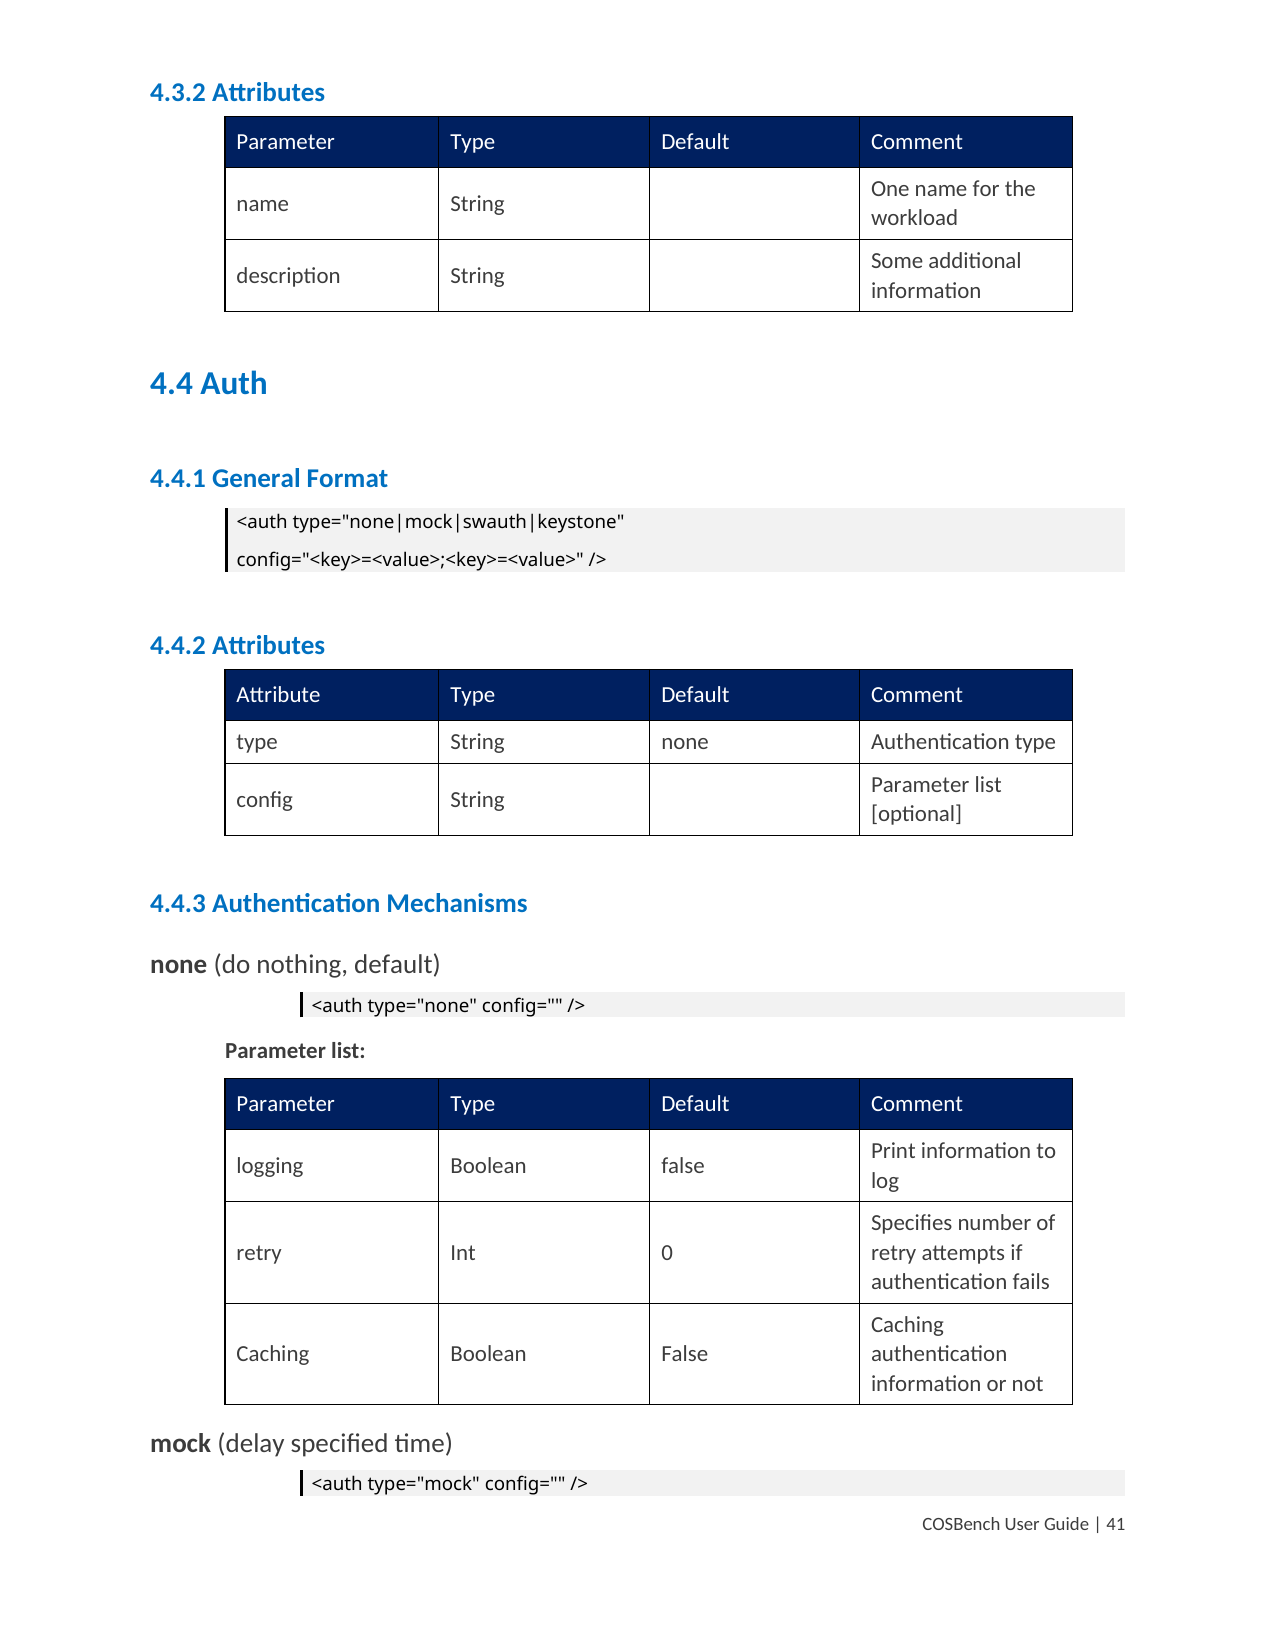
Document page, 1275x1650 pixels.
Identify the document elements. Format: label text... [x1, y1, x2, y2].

table_cell Parameter list [optional] [860, 764, 1072, 835]
table_header Default [650, 670, 859, 720]
table_cell logging [226, 1130, 438, 1201]
table_cell Some additional information [860, 240, 1072, 311]
text Parameter list: [225, 1036, 1125, 1064]
table_cell One name for the workload [860, 168, 1072, 239]
table_cell 0 [650, 1202, 859, 1303]
table_header Type [439, 1079, 649, 1129]
table_cell Print information to log [860, 1130, 1072, 1201]
text <auth type="mock" config="" /> [303, 1470, 1125, 1496]
table_header Parameter [226, 1079, 438, 1129]
table_cell False [650, 1304, 859, 1404]
table_cell Authentication type [860, 721, 1072, 763]
table_cell Specifies number of retry attempts if authentication fails [860, 1202, 1072, 1303]
table_cell String [439, 240, 649, 311]
subtitle Authentication Mechanisms [150, 886, 1125, 919]
table_cell Boolean [439, 1304, 649, 1404]
table_cell Boolean [439, 1130, 649, 1201]
table_cell [650, 764, 859, 835]
table_header Comment [860, 1079, 1072, 1129]
table_cell Caching authentication information or not [860, 1304, 1072, 1404]
table_cell Caching [226, 1304, 438, 1404]
table_cell name [226, 168, 438, 239]
subtitle mock (delay specified time) [150, 1426, 1125, 1459]
table_cell String [439, 764, 649, 835]
text <auth type="none|mock|swauth|keystone" [228, 508, 1125, 534]
table_header Attribute [226, 670, 438, 720]
table_cell type [226, 721, 438, 763]
table_cell none [650, 721, 859, 763]
table_header Comment [860, 117, 1072, 167]
subtitle Attributes [150, 75, 1125, 108]
table_header Type [439, 670, 649, 720]
table_cell String [439, 721, 649, 763]
table_header Default [650, 117, 859, 167]
table_header Type [439, 117, 649, 167]
text <auth type="none" config="" /> [303, 992, 1125, 1017]
table_cell Int [439, 1202, 649, 1303]
table_cell [650, 240, 859, 311]
text config="<key>=<value>;<key>=<value>" /> [228, 546, 1125, 572]
subtitle General Format [150, 461, 1125, 494]
subtitle Auth [150, 362, 1125, 403]
subtitle none (do nothing, default) [150, 948, 1125, 981]
table_header Default [650, 1079, 859, 1129]
subtitle Attributes [150, 628, 1125, 661]
table_cell false [650, 1130, 859, 1201]
table_cell description [226, 240, 438, 311]
table_header Parameter [226, 117, 438, 167]
table_cell [650, 168, 859, 239]
table_header Comment [860, 670, 1072, 720]
table_cell config [226, 764, 438, 835]
table_cell String [439, 168, 649, 239]
table_cell retry [226, 1202, 438, 1303]
